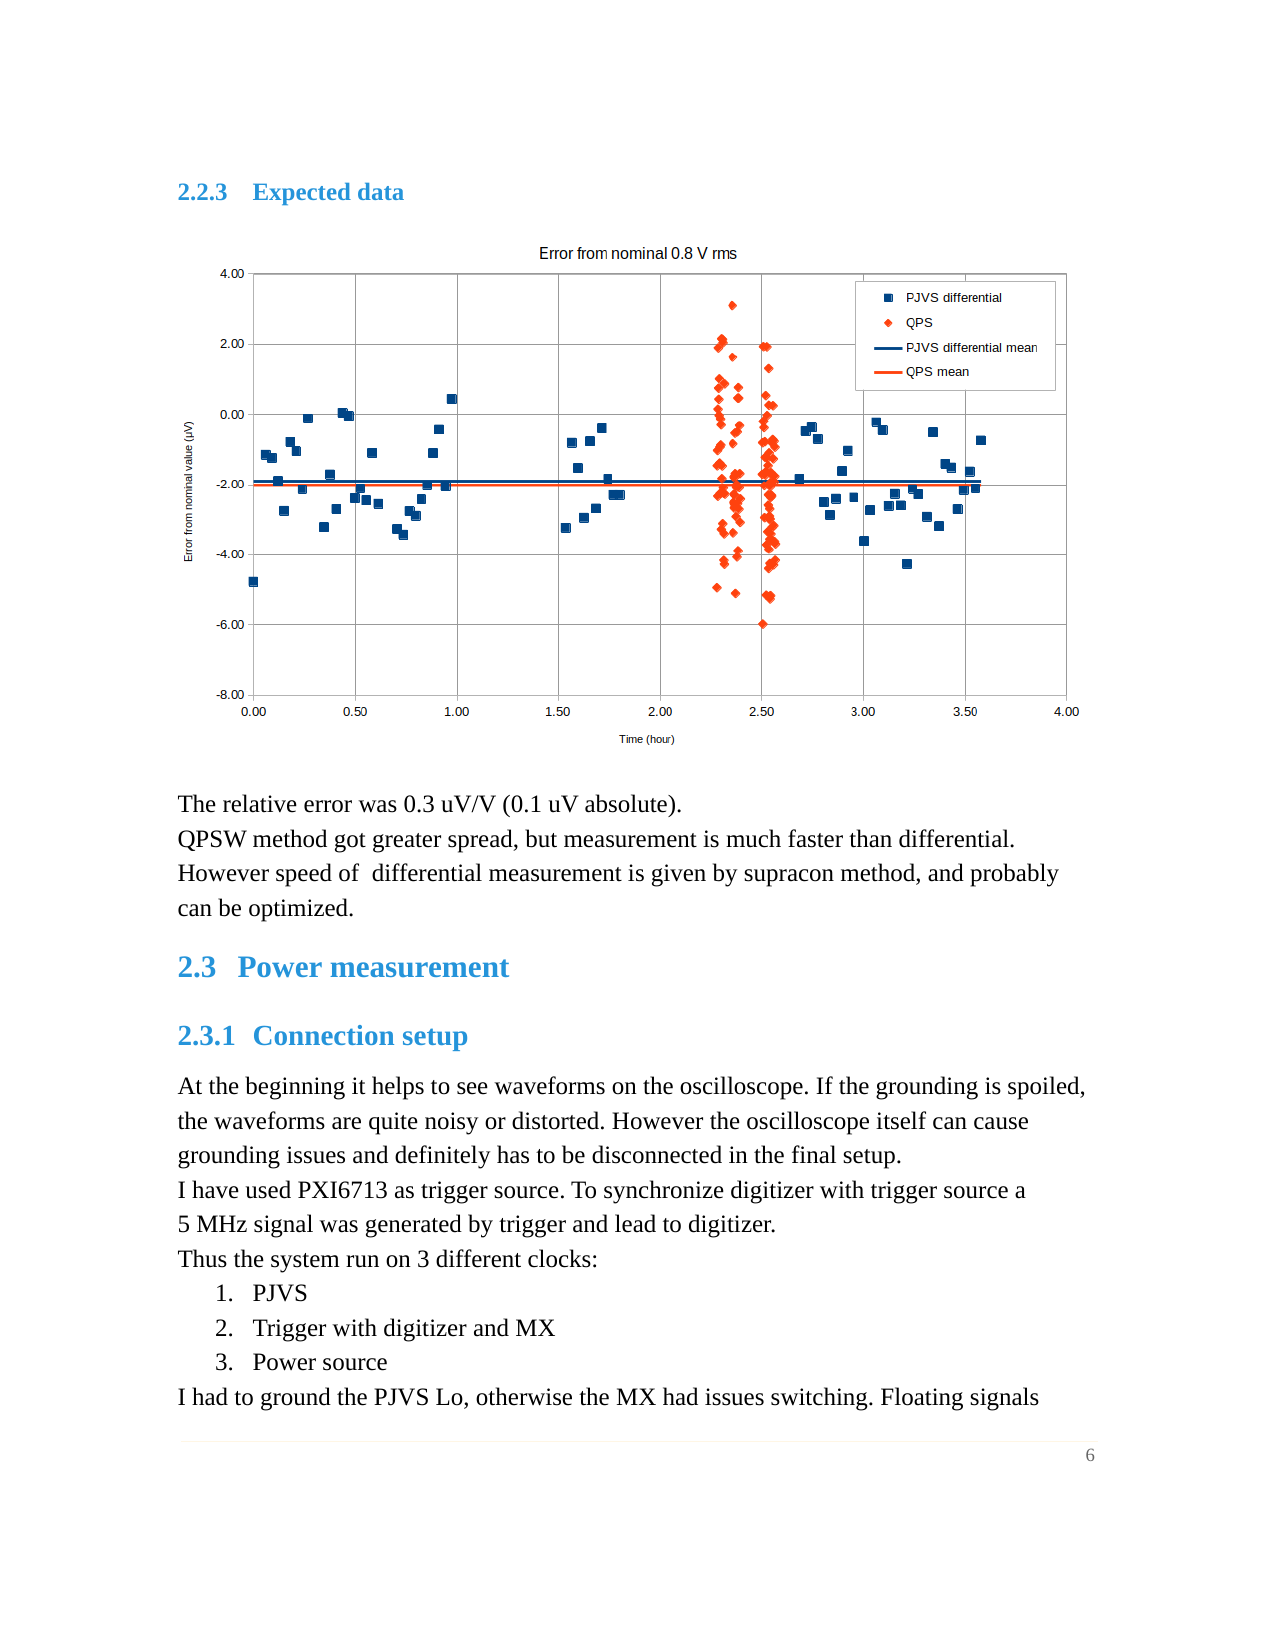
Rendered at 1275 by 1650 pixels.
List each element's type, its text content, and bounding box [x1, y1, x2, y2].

list Trigger with digitizer and MX [215, 1313, 1098, 1341]
text Thus the system run on 3 different clocks: [177, 1244, 1098, 1272]
list Power source [215, 1347, 1098, 1376]
text QPSW method got greater spread, but measurement is much faster than differential. However speed of differential measurement is given by supracon method, and probably can be optimized. [177, 824, 1098, 922]
text I had to ground the PJVS Lo, otherwise the MX had issues switching. Floating signals [177, 1382, 1098, 1410]
subtitle Expected data [177, 177, 1098, 206]
list PJVS [215, 1278, 1098, 1307]
subtitle Power measurement [177, 948, 1098, 984]
text I have used PXI6713 as trigger source. To synchronize digitizer with trigger source a 5 MHz signal was generated by trigger and lead to digitizer. [177, 1175, 1098, 1238]
subtitle Connection setup [177, 1018, 1098, 1052]
text At the beginning it helps to see waveforms on the oscilloscope. If the grounding is spoiled, the waveforms are quite noisy or distorted. However the oscilloscope itself can cause grounding issues and definitely has to be disconnected in the final setup. [177, 1071, 1098, 1169]
picture [177, 224, 1098, 750]
text The relative error was 0.3 uV/V (0.1 uV absolute). [177, 789, 1098, 818]
